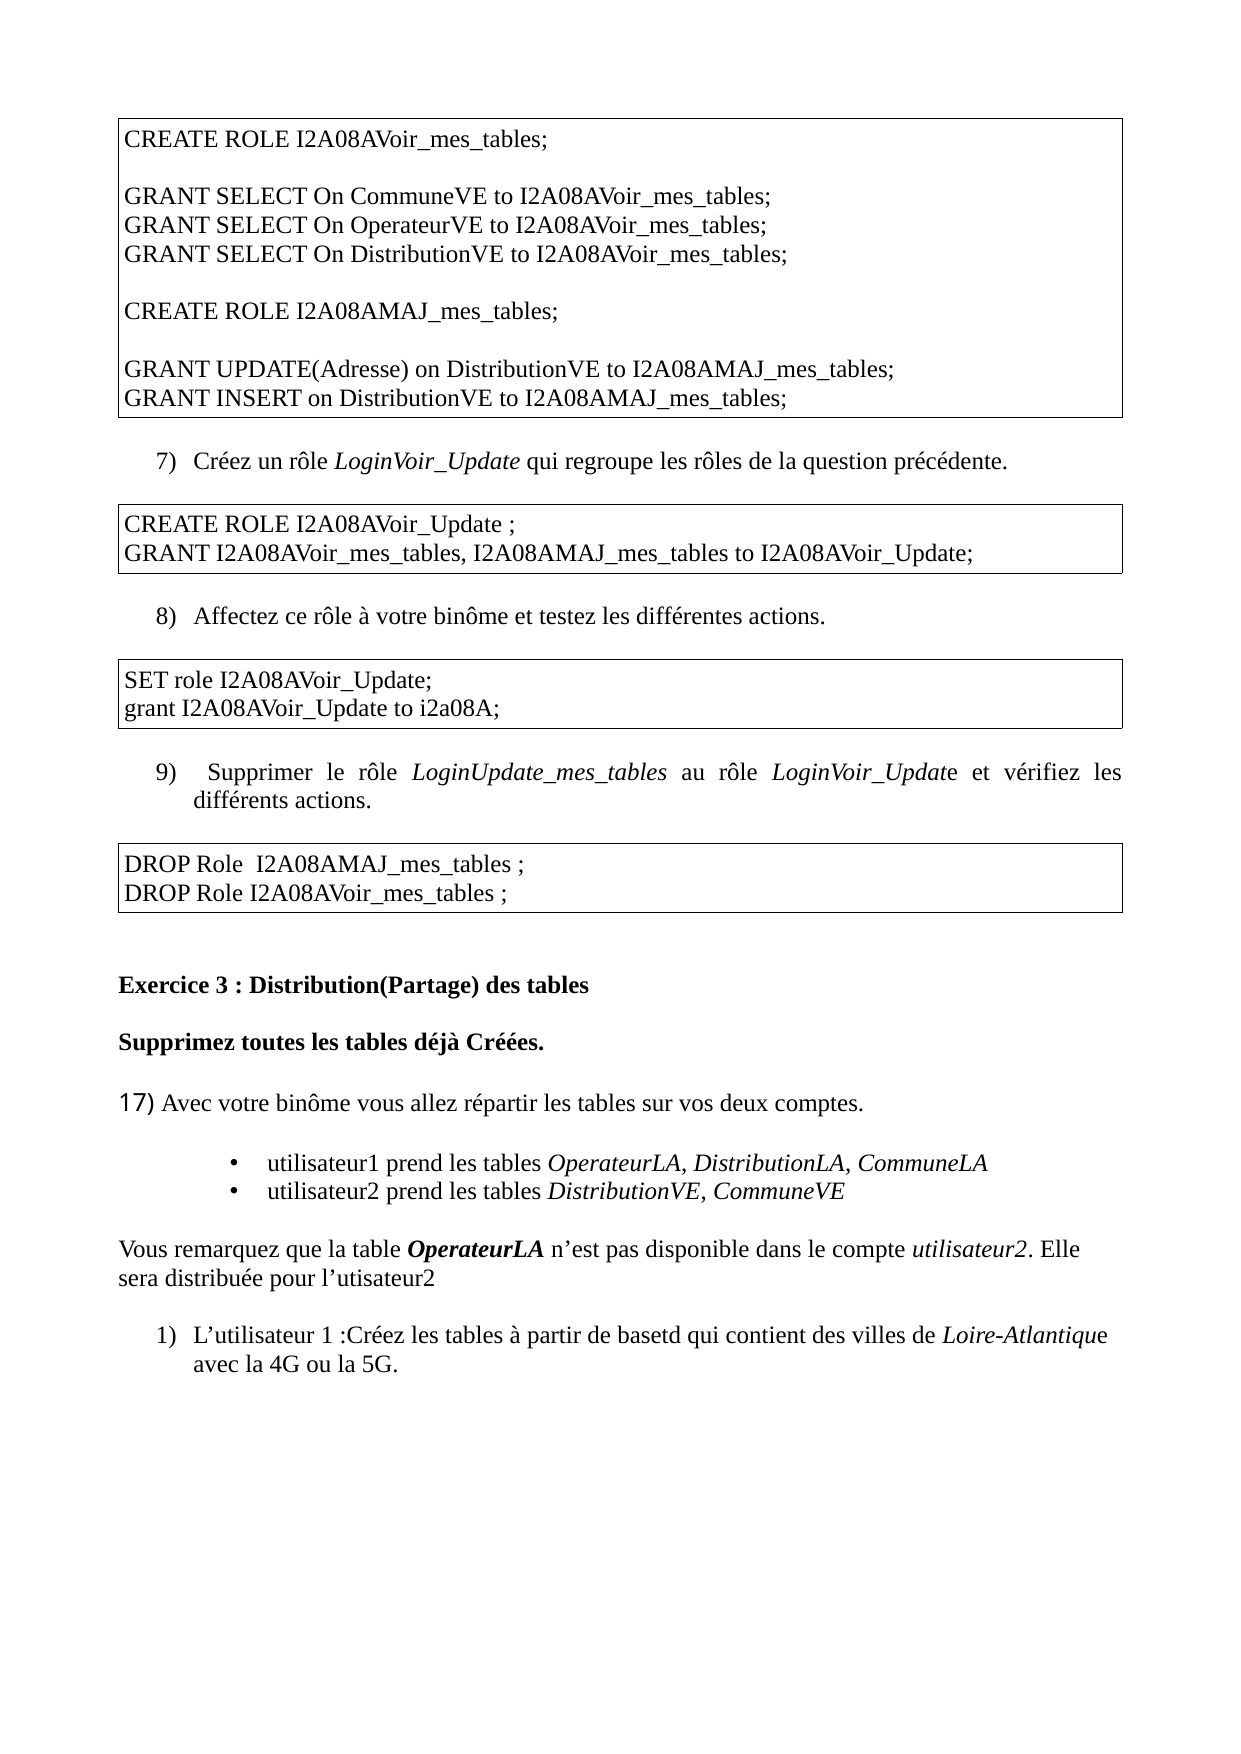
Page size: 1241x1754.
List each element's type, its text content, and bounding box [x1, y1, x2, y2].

table_header CREATE ROLE I2A08AVoir_Update ; GRANT I2A08AVoir_mes_tables, I2A08AMAJ_mes_tables to I2A08AVoir_Update; [119, 505, 1122, 573]
text Exercice 3 : Distribution(Partage) des tables [118, 970, 1122, 998]
list utilisateur1 prend les tables OperateurLA, DistributionLA, CommuneLA [229, 1148, 1122, 1176]
text 17) Avec votre binôme vous allez répartir les tables sur vos deux comptes. [118, 1085, 1122, 1119]
table_header DROP Role I2A08AMAJ_mes_tables ; DROP Role I2A08AVoir_mes_tables ; [119, 844, 1122, 912]
list Affectez ce rôle à votre binôme et testez les différentes actions. [156, 601, 1122, 630]
list Créez un rôle LoginVoir_Update qui regroupe les rôles de la question précédente. [156, 446, 1122, 475]
list L’utilisateur 1 :Créez les tables à partir de basetd qui contient des villes de Loire-Atlantique avec la 4G ou la 5G. [156, 1320, 1122, 1378]
table_header CREATE ROLE I2A08AVoir_mes_tables; GRANT SELECT On CommuneVE to I2A08AVoir_mes_tables; GRANT SELECT On OperateurVE to I2A08AVoir_mes_tables; GRANT SELECT On DistributionVE to I2A08AVoir_mes_tables; CREATE ROLE I2A08AMAJ_mes_tables; GRANT UPDATE(Adresse) on DistributionVE to I2A08AMAJ_mes_tables; GRANT INSERT on DistributionVE to I2A08AMAJ_mes_tables; [119, 119, 1122, 417]
list Supprimer le rôle LoginUpdate_mes_tables au rôle LoginVoir_Update et vérifiez les différents actions. [156, 757, 1122, 814]
text Supprimez toutes les tables déjà Créées. [118, 1027, 1122, 1056]
list utilisateur2 prend les tables DistributionVE, CommuneVE [229, 1176, 1122, 1205]
text Vous remarquez que la table OperateurLA n’est pas disponible dans le compte utilisateur2. Elle sera distribuée pour l’utisateur2 [118, 1234, 1122, 1291]
table_header SET role I2A08AVoir_Update; grant I2A08AVoir_Update to i2a08A; [119, 660, 1122, 728]
